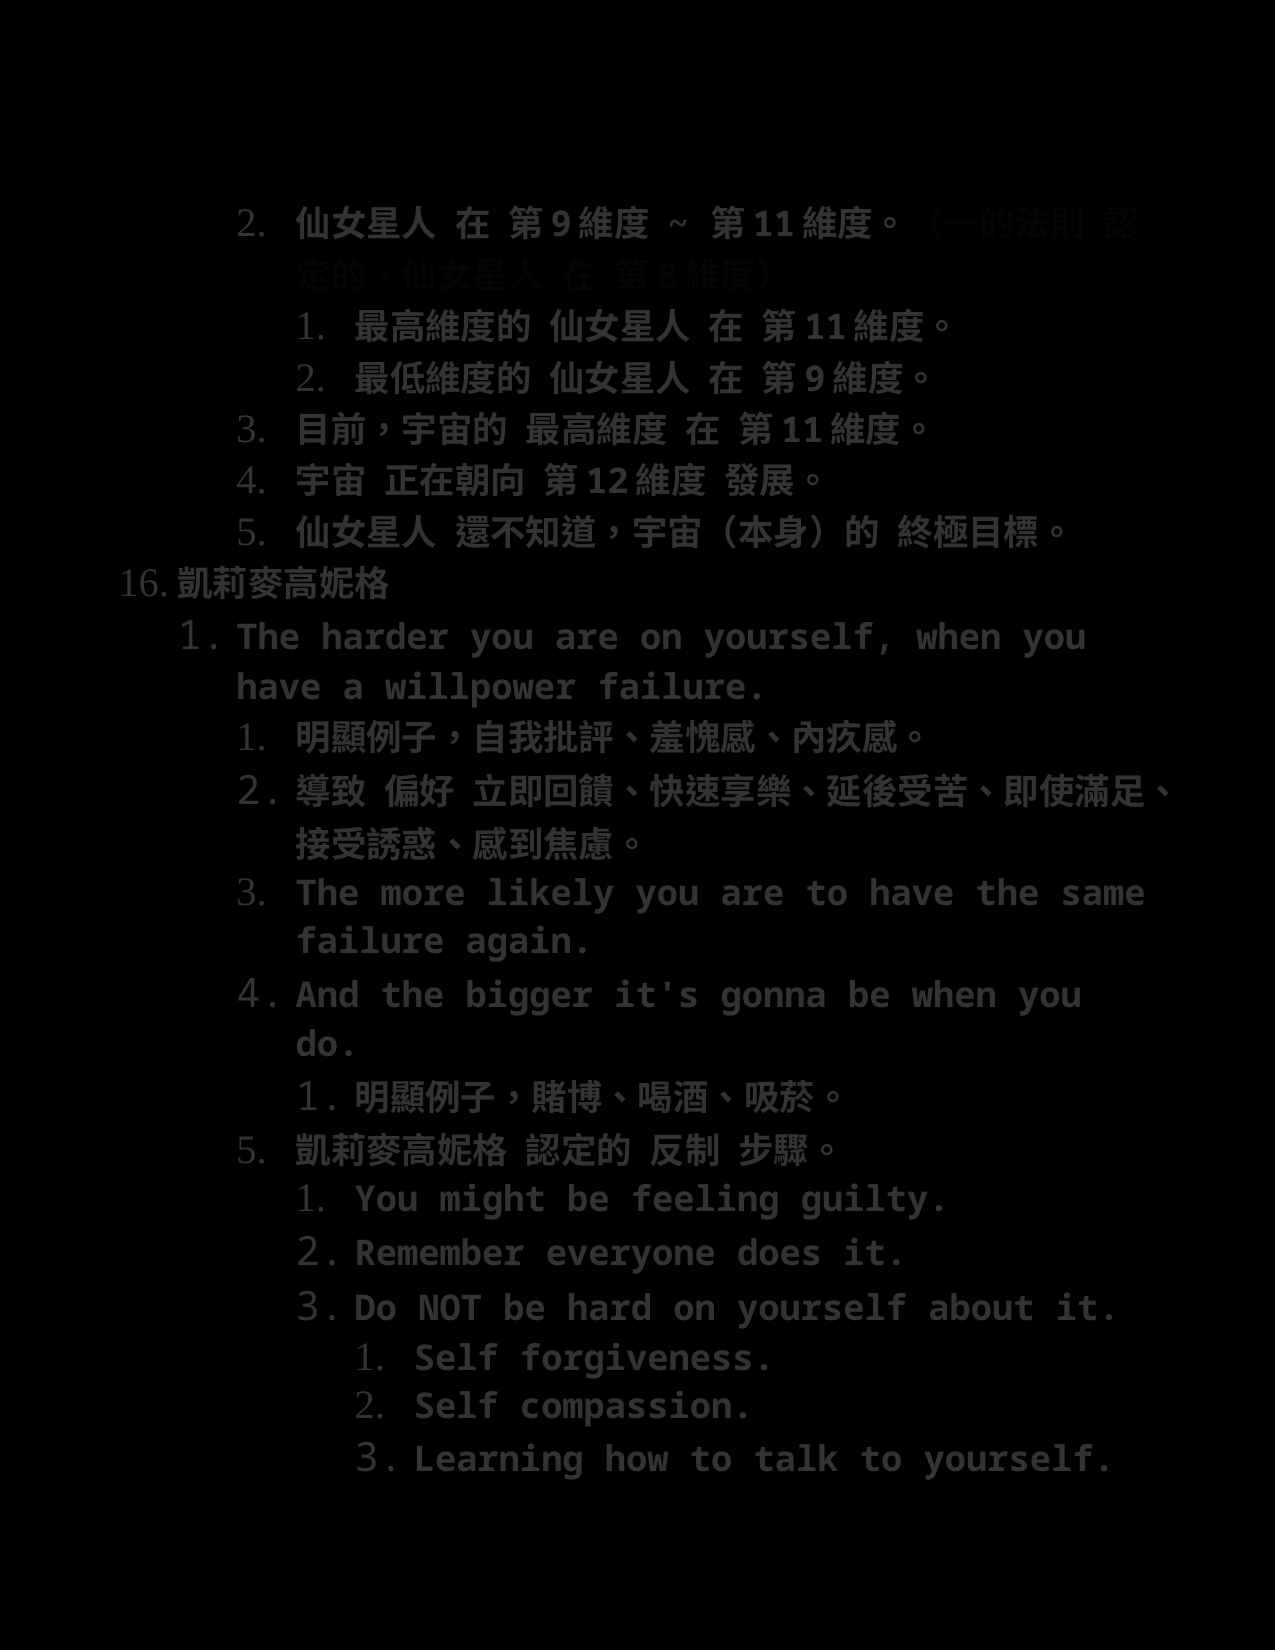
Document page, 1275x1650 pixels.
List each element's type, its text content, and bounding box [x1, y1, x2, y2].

list You might be feeling guilty. [295, 1173, 1157, 1222]
list 目前，宇宙的 最高維度 在 第11維度。 [236, 401, 1157, 453]
list 仙女星人 在 第9維度 ~ 第11維度。（一的法則 認定的，仙女星人 在 第8維度） [236, 196, 1157, 298]
list 最高維度的 仙女星人 在 第11維度。 [295, 298, 1157, 350]
list 凱莉麥高妮格 認定的 反制 步驟。 [236, 1122, 1157, 1173]
list 宇宙 正在朝向 第12維度 發展。 [236, 453, 1157, 504]
list Remember everyone does it. [295, 1222, 1157, 1277]
list And the bigger it's gonna be when you do. [236, 964, 1157, 1067]
list 明顯例子，賭博、喝酒、吸菸。 [295, 1067, 1157, 1122]
list Learning how to talk to yourself. [354, 1428, 1157, 1483]
list 仙女星人 還不知道，宇宙（本身）的 終極目標。 [236, 504, 1157, 555]
list Self compassion. [354, 1380, 1157, 1428]
list 導致 偏好 立即回饋、快速享樂、延後受苦、即使滿足、接受誘惑、感到焦慮。 [236, 761, 1157, 867]
list 凱莉麥高妮格 [118, 555, 1157, 606]
list 明顯例子，自我批評、羞愧感、內疚感。 [236, 710, 1157, 761]
list Self forgiveness. [354, 1332, 1157, 1380]
list Do NOT be hard on yourself about it. [295, 1277, 1157, 1332]
list 最低維度的 仙女星人 在 第9維度。 [295, 350, 1157, 401]
list The harder you are on yourself, when you have a willpower failure. [177, 606, 1157, 710]
list The more likely you are to have the same failure again. [236, 867, 1157, 964]
